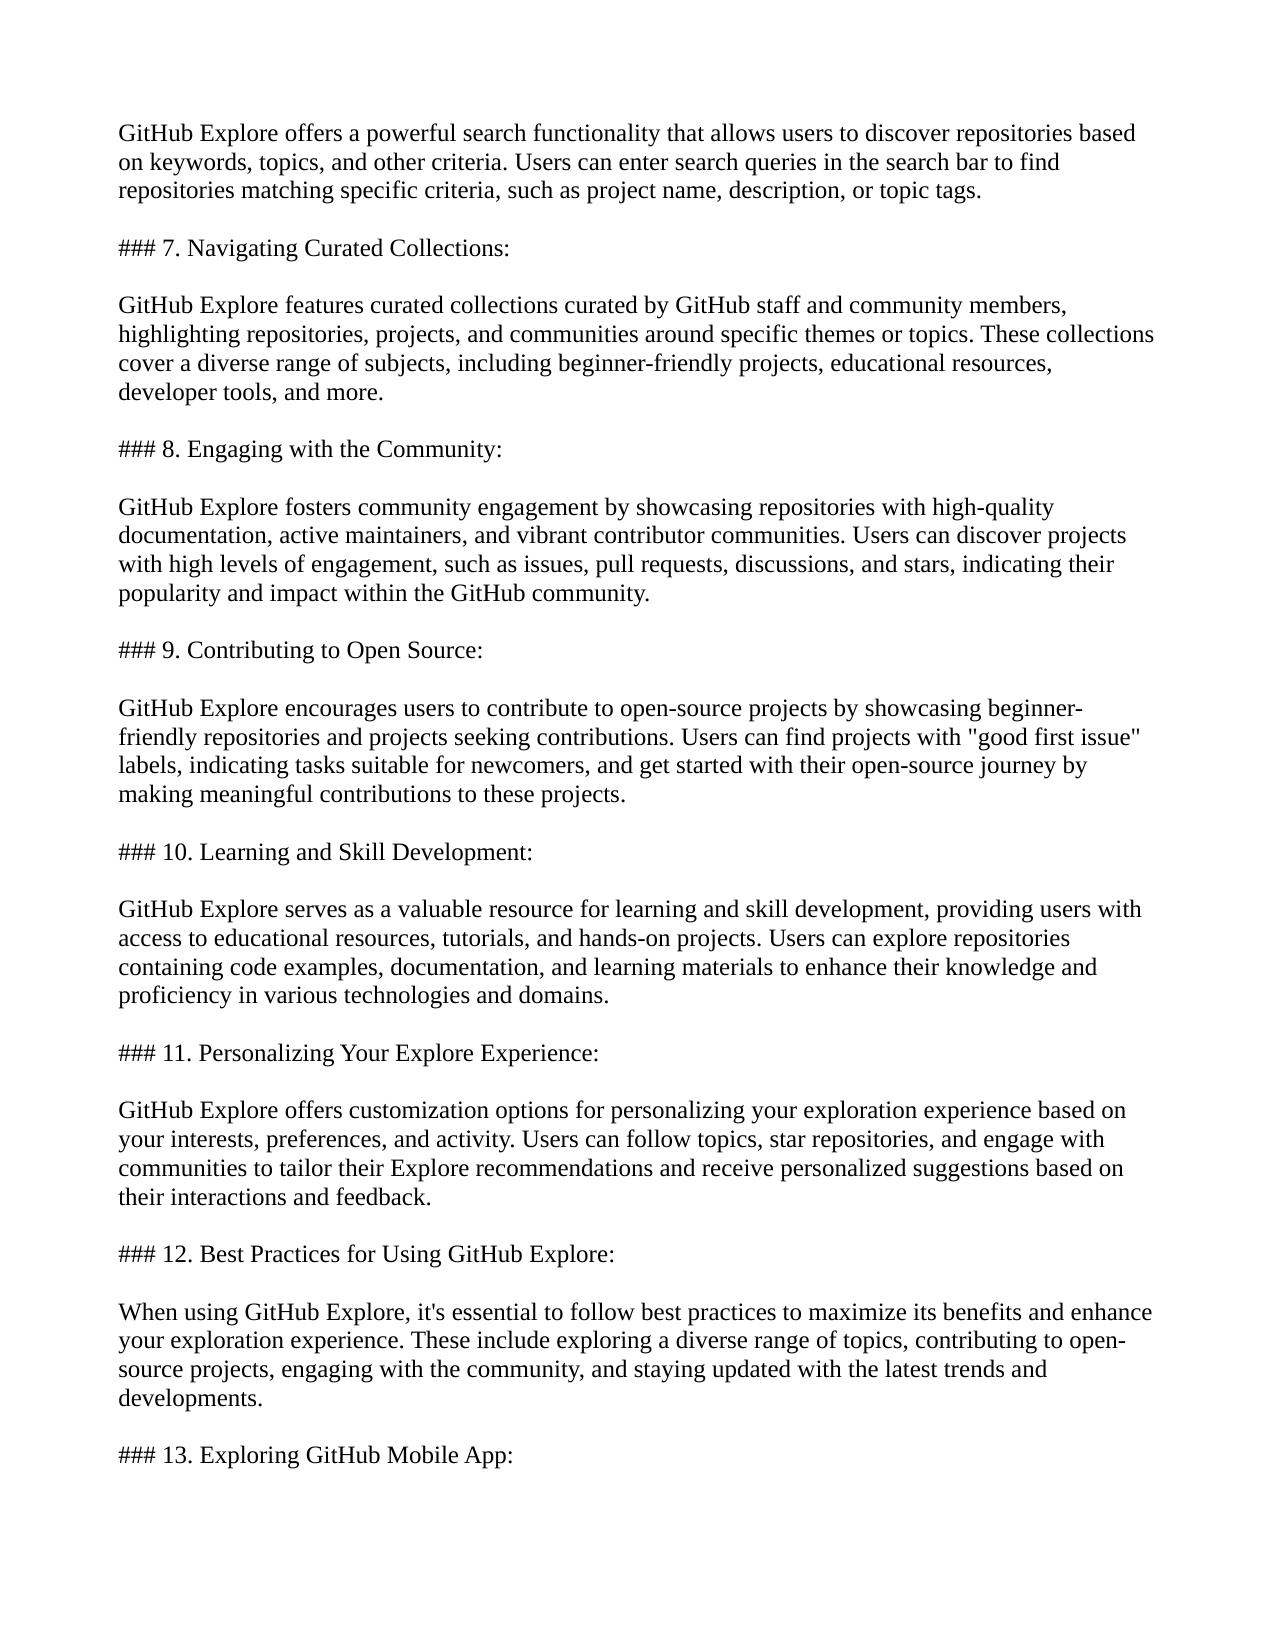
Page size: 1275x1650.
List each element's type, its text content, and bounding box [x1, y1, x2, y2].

text GitHub Explore fosters community engagement by showcasing repositories with high-quality documentation, active maintainers, and vibrant contributor communities. Users can discover projects with high levels of engagement, such as issues, pull requests, discussions, and stars, indicating their popularity and impact within the GitHub community. [118, 492, 1157, 607]
text ### 8. Engaging with the Community: [118, 434, 1157, 463]
text ### 10. Learning and Skill Development: [118, 837, 1157, 866]
text ### 11. Personalizing Your Explore Experience: [118, 1038, 1157, 1067]
text GitHub Explore features curated collections curated by GitHub staff and community members, highlighting repositories, projects, and communities around specific themes or topics. These collections cover a diverse range of subjects, including beginner-friendly projects, educational resources, developer tools, and more. [118, 291, 1157, 406]
text GitHub Explore serves as a valuable resource for learning and skill development, providing users with access to educational resources, tutorials, and hands-on projects. Users can explore repositories containing code examples, documentation, and learning materials to enhance their knowledge and proficiency in various technologies and domains. [118, 894, 1157, 1009]
text GitHub Explore offers a powerful search functionality that allows users to discover repositories based on keywords, topics, and other criteria. Users can enter search queries in the search bar to find repositories matching specific criteria, such as project name, description, or topic tags. [118, 118, 1157, 204]
text GitHub Explore encourages users to contribute to open-source projects by showcasing beginner-friendly repositories and projects seeking contributions. Users can find projects with "good first issue" labels, indicating tasks suitable for newcomers, and get started with their open-source journey by making meaningful contributions to these projects. [118, 693, 1157, 808]
text ### 13. Exploring GitHub Mobile App: [118, 1441, 1157, 1469]
text ### 7. Navigating Curated Collections: [118, 233, 1157, 262]
text GitHub Explore offers customization options for personalizing your exploration experience based on your interests, preferences, and activity. Users can follow topics, star repositories, and engage with communities to tailor their Explore recommendations and receive personalized suggestions based on their interactions and feedback. [118, 1096, 1157, 1211]
text ### 12. Best Practices for Using GitHub Explore: [118, 1239, 1157, 1268]
text When using GitHub Explore, it's essential to follow best practices to maximize its benefits and enhance your exploration experience. These include exploring a diverse range of topics, contributing to open-source projects, engaging with the community, and staying updated with the latest trends and developments. [118, 1297, 1157, 1412]
text ### 9. Contributing to Open Source: [118, 636, 1157, 664]
